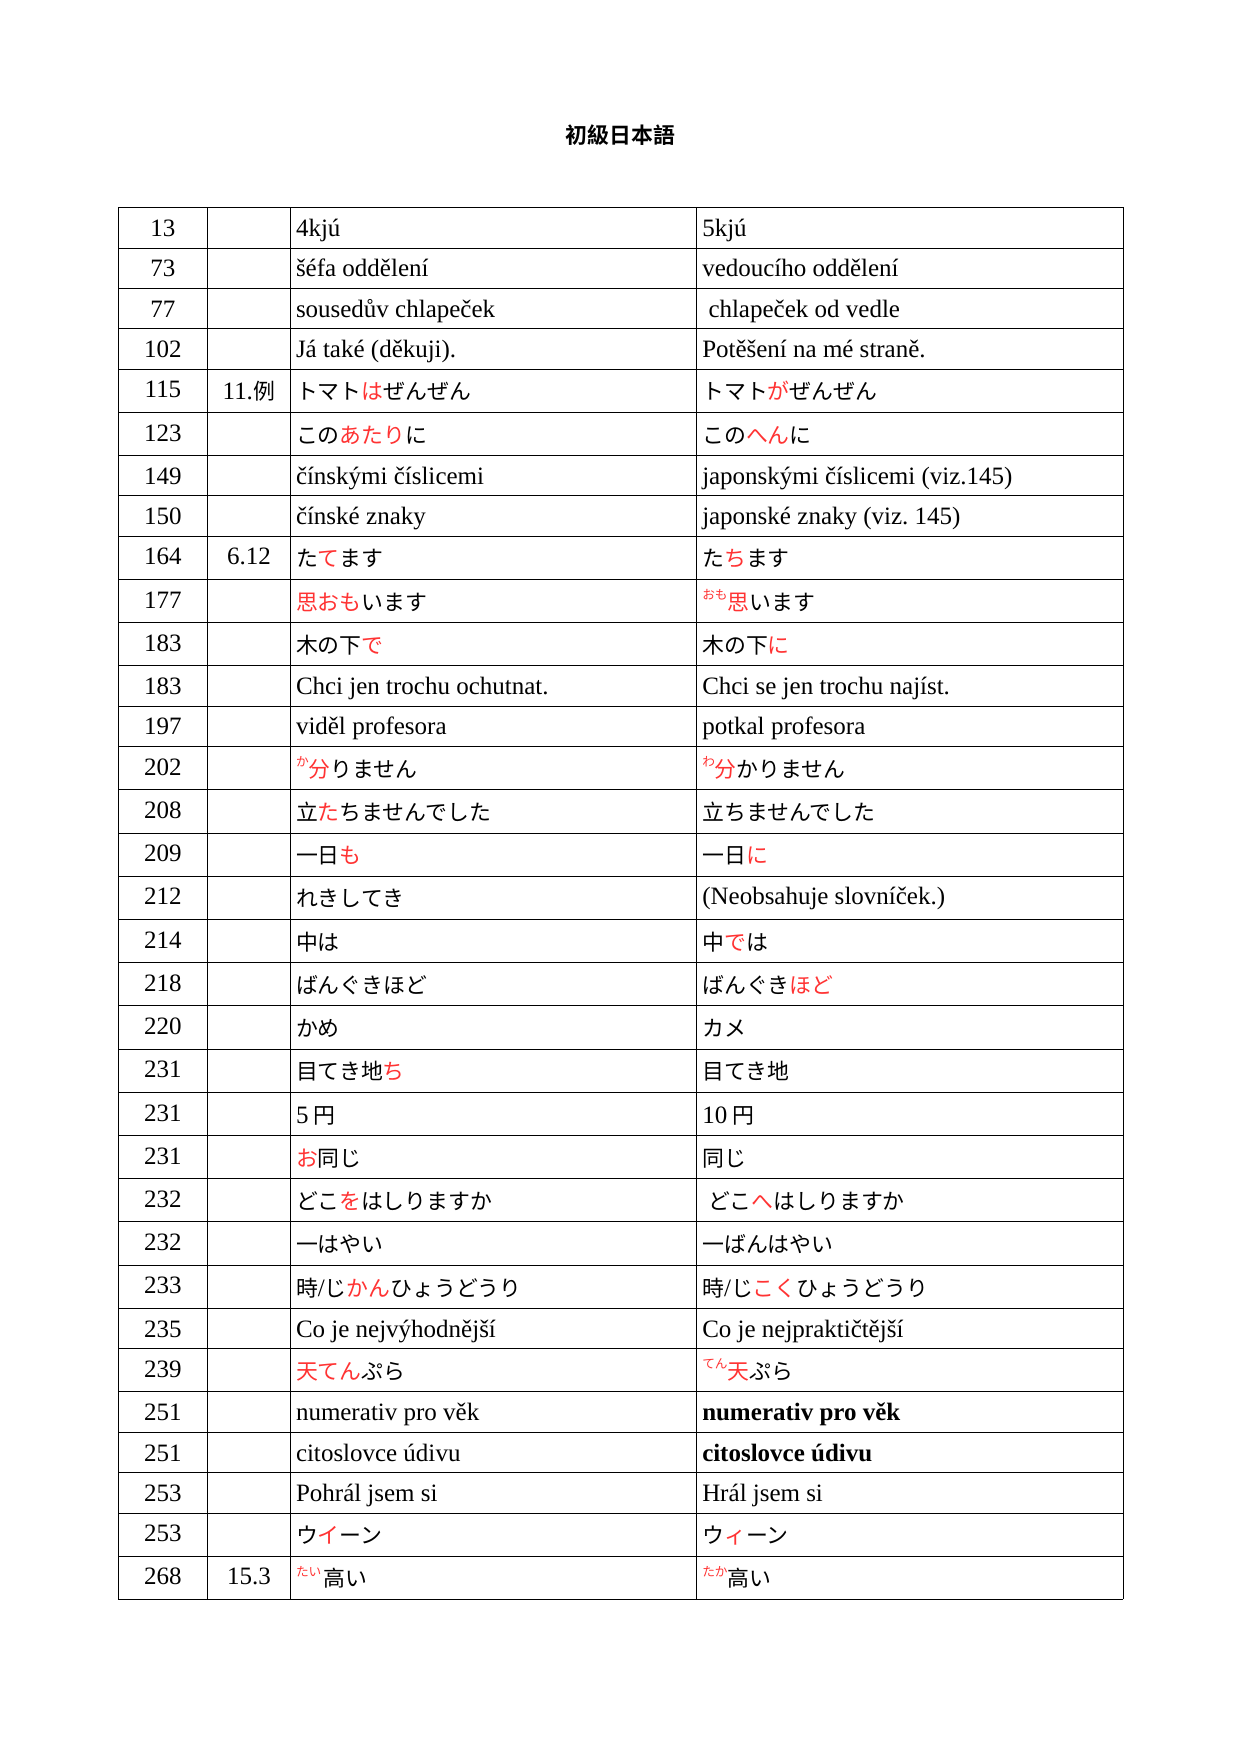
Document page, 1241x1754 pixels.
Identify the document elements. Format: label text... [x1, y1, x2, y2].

table_cell [208, 834, 290, 876]
table_cell citoslovce údivu [697, 1433, 1123, 1472]
table_cell [208, 1349, 290, 1391]
table_cell トマトがぜんぜん [697, 370, 1123, 412]
table_cell 5円 [291, 1093, 696, 1135]
table_cell 一ばんはやい [697, 1222, 1123, 1265]
table_cell 一はやい [291, 1222, 696, 1265]
table_cell 209 [119, 834, 207, 876]
table_cell [208, 920, 290, 962]
table_cell 251 [119, 1392, 207, 1432]
table_cell 220 [119, 1006, 207, 1048]
table_cell 202 [119, 747, 207, 789]
table_cell Co je nejvýhodnější [291, 1309, 696, 1348]
table_cell [208, 707, 290, 746]
table_cell [208, 1309, 290, 1348]
table_cell 214 [119, 920, 207, 962]
table_cell ばんぐきほど [697, 963, 1123, 1005]
table_cell 149 [119, 456, 207, 495]
table_cell 177 [119, 580, 207, 622]
table_cell [208, 413, 290, 455]
table_header 5kjú [697, 208, 1123, 248]
table_cell Chci jen trochu ochutnat. [291, 666, 696, 706]
table_cell [208, 1473, 290, 1512]
table_cell [208, 1136, 290, 1178]
table_cell 同じ [697, 1136, 1123, 1178]
table_cell 208 [119, 790, 207, 832]
table_cell Hrál jsem si [697, 1473, 1123, 1512]
table_cell 150 [119, 496, 207, 536]
table_cell 一日に [697, 834, 1123, 876]
table_cell 164 [119, 537, 207, 579]
table_cell 268 [119, 1557, 207, 1599]
table_cell [208, 580, 290, 622]
table_cell [208, 666, 290, 706]
table_header 13 [119, 208, 207, 248]
table_cell 253 [119, 1473, 207, 1512]
table_cell ウィーン [697, 1514, 1123, 1556]
table_cell 183 [119, 623, 207, 665]
table_cell 239 [119, 1349, 207, 1391]
table_cell お同じ [291, 1136, 696, 1178]
table_cell 立たちませんでした [291, 790, 696, 832]
table_cell [208, 456, 290, 495]
table_cell [208, 963, 290, 1005]
table_cell 218 [119, 963, 207, 1005]
table_cell どこをはしりますか [291, 1179, 696, 1221]
table_cell たい 高い [291, 1557, 696, 1599]
table_cell 251 [119, 1433, 207, 1472]
table_cell 232 [119, 1179, 207, 1221]
table_cell 10円 [697, 1093, 1123, 1135]
table_cell japonskými číslicemi (viz.145) [697, 456, 1123, 495]
table_cell 15.3 [208, 1557, 290, 1599]
table_cell (Neobsahuje slovníček.) [697, 877, 1123, 919]
table_cell 77 [119, 289, 207, 328]
table_cell 235 [119, 1309, 207, 1348]
table_cell Pohrál jsem si [291, 1473, 696, 1512]
table_cell 立ちませんでした [697, 790, 1123, 832]
table_cell 231 [119, 1093, 207, 1135]
table_cell viděl profesora [291, 707, 696, 746]
table_cell čínské znaky [291, 496, 696, 536]
table_cell 時/じこくひょうどうり [697, 1266, 1123, 1308]
table_cell たちます [697, 537, 1123, 579]
table_cell [208, 289, 290, 328]
table_cell ばんぐきほど [291, 963, 696, 1005]
table_cell 233 [119, 1266, 207, 1308]
table_cell Potěšení na mé straně. [697, 329, 1123, 368]
table_cell このへんに [697, 413, 1123, 455]
table_cell šéfa oddělení [291, 249, 696, 288]
table_cell 天てんぷら [291, 1349, 696, 1391]
table_cell [208, 877, 290, 919]
table_cell 232 [119, 1222, 207, 1265]
table_cell [208, 1179, 290, 1221]
table_cell [208, 1050, 290, 1092]
table_cell 11.例 [208, 370, 290, 412]
table_cell 231 [119, 1136, 207, 1178]
table_header [208, 208, 290, 248]
table_cell [208, 1006, 290, 1048]
table_cell 時/じかんひょうどうり [291, 1266, 696, 1308]
table_cell どこへはしりますか [697, 1179, 1123, 1221]
table_cell わ分かりません [697, 747, 1123, 789]
table_header 4kjú [291, 208, 696, 248]
table_cell [208, 1093, 290, 1135]
table_cell か分りません [291, 747, 696, 789]
table_cell [208, 1433, 290, 1472]
table_cell たか高い [697, 1557, 1123, 1599]
table_cell トマトはぜんぜん [291, 370, 696, 412]
table_cell 102 [119, 329, 207, 368]
table_cell Já také (děkuji). [291, 329, 696, 368]
table_cell 6.12 [208, 537, 290, 579]
table_cell 197 [119, 707, 207, 746]
table_cell ウイーン [291, 1514, 696, 1556]
table_cell [208, 1392, 290, 1432]
table_cell Chci se jen trochu najíst. [697, 666, 1123, 706]
table_cell かめ [291, 1006, 696, 1048]
table_cell 183 [119, 666, 207, 706]
table_cell 231 [119, 1050, 207, 1092]
table_cell 中では [697, 920, 1123, 962]
table_cell [208, 249, 290, 288]
table_cell Co je nejpraktičtější [697, 1309, 1123, 1348]
table_cell citoslovce údivu [291, 1433, 696, 1472]
table_cell 212 [119, 877, 207, 919]
table_cell [208, 1514, 290, 1556]
table_cell れきしてき [291, 877, 696, 919]
table_cell 思おもいます [291, 580, 696, 622]
table_cell てん天ぷら [697, 1349, 1123, 1391]
table_cell このあたりに [291, 413, 696, 455]
table_cell čínskými číslicemi [291, 456, 696, 495]
table_cell vedoucího oddělení [697, 249, 1123, 288]
table_cell 73 [119, 249, 207, 288]
table_cell 115 [119, 370, 207, 412]
table_cell [208, 1222, 290, 1265]
table_cell 123 [119, 413, 207, 455]
table_cell potkal profesora [697, 707, 1123, 746]
table_cell numerativ pro věk [697, 1392, 1123, 1432]
table_cell カメ [697, 1006, 1123, 1048]
table_cell [208, 790, 290, 832]
text 初級日本語 [118, 118, 1122, 150]
table_cell 253 [119, 1514, 207, 1556]
table_cell 目てき地 [697, 1050, 1123, 1092]
table_cell 木の下で [291, 623, 696, 665]
table_cell [208, 496, 290, 536]
table_cell 中は [291, 920, 696, 962]
table_cell [208, 623, 290, 665]
table_cell 木の下に [697, 623, 1123, 665]
table_cell [208, 1266, 290, 1308]
table_cell 目てき地ち [291, 1050, 696, 1092]
table_cell chlapeček od vedle [697, 289, 1123, 328]
table_cell [208, 747, 290, 789]
table_cell 一日も [291, 834, 696, 876]
table_cell [208, 329, 290, 368]
table_cell japonské znaky (viz. 145) [697, 496, 1123, 536]
table_cell sousedův chlapeček [291, 289, 696, 328]
table_cell numerativ pro věk [291, 1392, 696, 1432]
table_cell おも思います [697, 580, 1123, 622]
table_cell たてます [291, 537, 696, 579]
